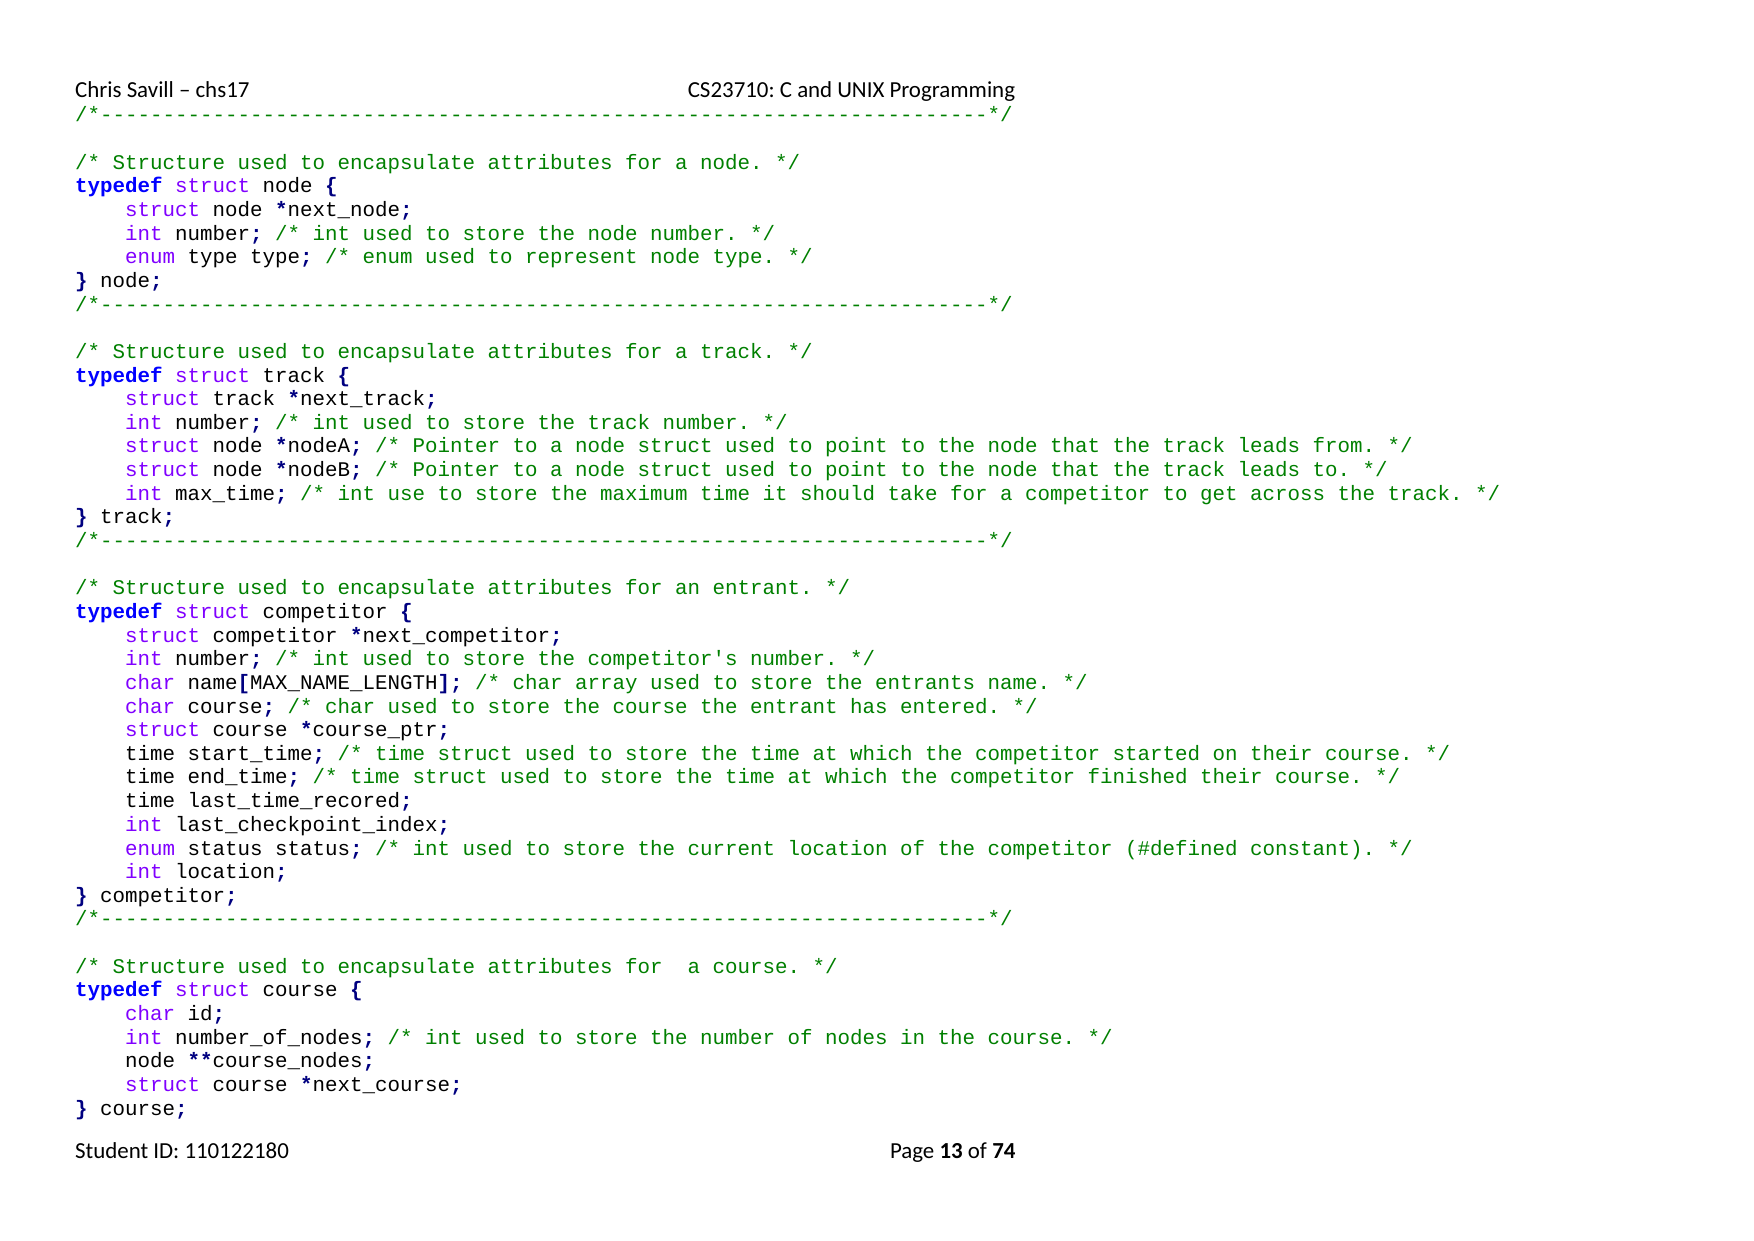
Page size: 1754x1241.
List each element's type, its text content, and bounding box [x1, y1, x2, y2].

text struct node *nodeB; /* Pointer to a node struct used to point to the node that the track leads to. */ [75, 459, 1679, 483]
text time end_time; /* time struct used to store the time at which the competitor finished their course. */ [75, 767, 1679, 790]
text typedef struct node { [75, 175, 1679, 199]
text /*-----------------------------------------------------------------------*/ [75, 104, 1679, 128]
text struct node *next_node; [75, 199, 1679, 223]
text /* Structure used to encapsulate attributes for a course. */ [75, 956, 1679, 979]
text enum type type; /* enum used to represent node type. */ [75, 246, 1679, 270]
text } node; [75, 270, 1679, 294]
text /* Structure used to encapsulate attributes for an entrant. */ [75, 577, 1679, 601]
text struct track *next_track; [75, 388, 1679, 412]
text struct competitor *next_competitor; [75, 625, 1679, 648]
text typedef struct competitor { [75, 601, 1679, 625]
text int number_of_nodes; /* int used to store the number of nodes in the course. */ [75, 1027, 1679, 1050]
text int number; /* int used to store the track number. */ [75, 412, 1679, 436]
text int max_time; /* int use to store the maximum time it should take for a competitor to get across the track. */ [75, 483, 1679, 506]
text /*-----------------------------------------------------------------------*/ [75, 530, 1679, 554]
text typedef struct track { [75, 364, 1679, 388]
text } course; [75, 1098, 1679, 1121]
text struct course *next_course; [75, 1074, 1679, 1098]
text /* Structure used to encapsulate attributes for a node. */ [75, 152, 1679, 175]
text int location; [75, 861, 1679, 885]
text node **course_nodes; [75, 1050, 1679, 1074]
text char name[MAX_NAME_LENGTH]; /* char array used to store the entrants name. */ [75, 672, 1679, 696]
text typedef struct course { [75, 979, 1679, 1003]
text struct node *nodeA; /* Pointer to a node struct used to point to the node that the track leads from. */ [75, 436, 1679, 459]
text time start_time; /* time struct used to store the time at which the competitor started on their course. */ [75, 743, 1679, 767]
text time last_time_recored; [75, 790, 1679, 814]
text int last_checkpoint_index; [75, 814, 1679, 837]
text /*-----------------------------------------------------------------------*/ [75, 294, 1679, 317]
text char id; [75, 1003, 1679, 1027]
text struct course *course_ptr; [75, 719, 1679, 743]
text /* Structure used to encapsulate attributes for a track. */ [75, 341, 1679, 364]
text /*-----------------------------------------------------------------------*/ [75, 908, 1679, 932]
text } competitor; [75, 885, 1679, 908]
text int number; /* int used to store the competitor's number. */ [75, 648, 1679, 672]
text } track; [75, 506, 1679, 530]
text enum status status; /* int used to store the current location of the competitor (#defined constant). */ [75, 837, 1679, 861]
text int number; /* int used to store the node number. */ [75, 223, 1679, 246]
text char course; /* char used to store the course the entrant has entered. */ [75, 696, 1679, 719]
